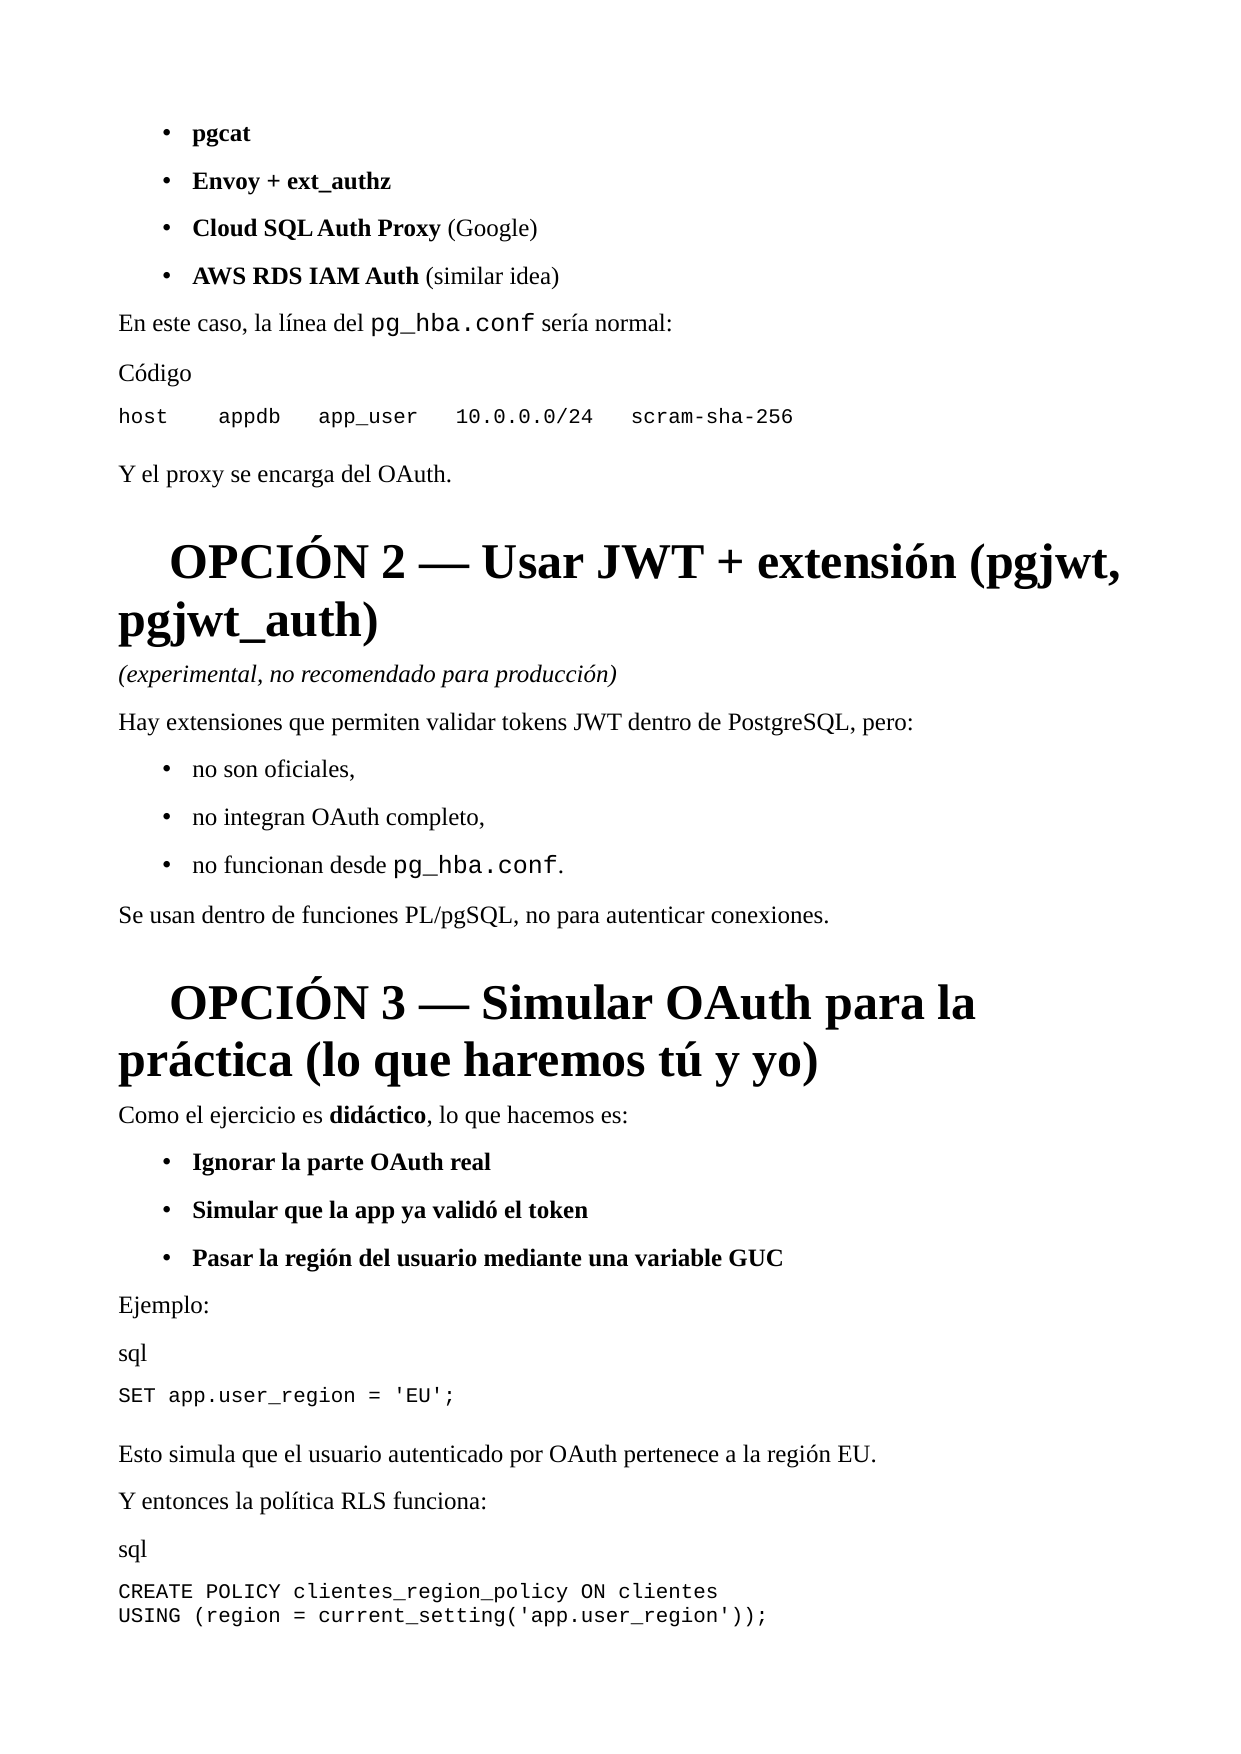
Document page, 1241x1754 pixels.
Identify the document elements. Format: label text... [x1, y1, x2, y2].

text Ejemplo: [118, 1290, 1122, 1319]
text SET app.user_region = 'EU'; [118, 1386, 1122, 1409]
text sql [118, 1338, 1122, 1367]
text USING (region = current_setting('app.user_region')); [118, 1605, 1122, 1629]
text Y el proxy se encarga del OAuth. [118, 459, 1122, 488]
text Esto simula que el usuario autenticado por OAuth pertenece a la región EU. [118, 1439, 1122, 1467]
text Se usan dentro de funciones PL/pgSQL, no para autenticar conexiones. [118, 900, 1122, 928]
text Como el ejercicio es didáctico, lo que hacemos es: [118, 1100, 1122, 1129]
list Pasar la región del usuario mediante una variable GUC [162, 1243, 1122, 1271]
list no funcionan desde pg_hba.conf. [162, 850, 1122, 881]
list AWS RDS IAM Auth (similar idea) [162, 261, 1122, 290]
text host appdb app_user 10.0.0.0/24 scram-sha-256 [118, 406, 1122, 430]
text Código [118, 358, 1122, 387]
list no integran OAuth completo, [162, 802, 1122, 831]
list Envoy + ext_authz [162, 166, 1122, 194]
list Simular que la app ya validó el token [162, 1195, 1122, 1224]
text CREATE POLICY clientes_region_policy ON clientes [118, 1581, 1122, 1605]
list Ignorar la parte OAuth real [162, 1147, 1122, 1176]
text (experimental, no recomendado para producción) [118, 659, 1122, 688]
subtitle 🧭 OPCIÓN 2 — Usar JWT + extensión (pgjwt, pgjwt_auth) [118, 532, 1122, 647]
list pgcat [162, 118, 1122, 147]
text Y entonces la política RLS funciona: [118, 1486, 1122, 1515]
list Cloud SQL Auth Proxy (Google) [162, 213, 1122, 242]
text sql [118, 1534, 1122, 1563]
text En este caso, la línea del pg_hba.conf sería normal: [118, 308, 1122, 339]
subtitle 🧭 OPCIÓN 3 — Simular OAuth para la práctica (lo que haremos tú y yo) [118, 972, 1122, 1087]
text Hay extensiones que permiten validar tokens JWT dentro de PostgreSQL, pero: [118, 707, 1122, 736]
list no son oficiales, [162, 754, 1122, 783]
